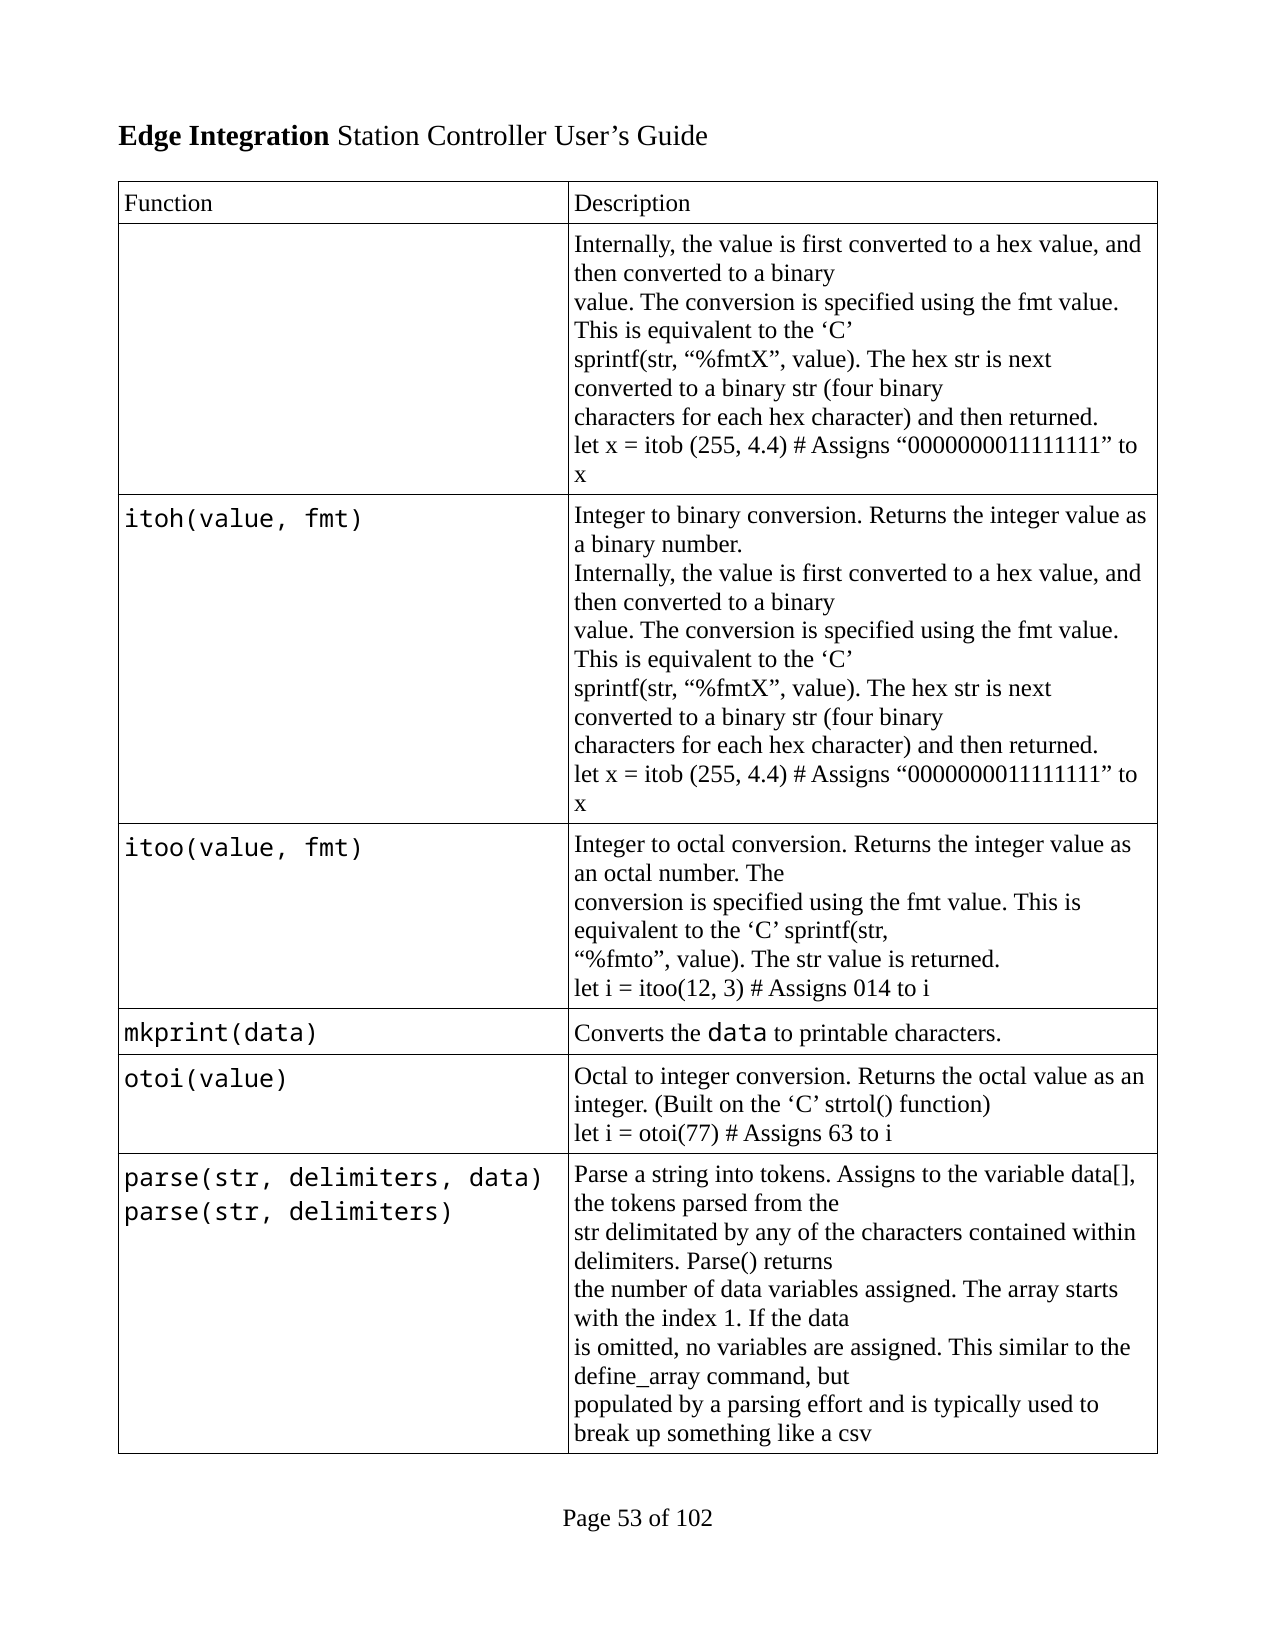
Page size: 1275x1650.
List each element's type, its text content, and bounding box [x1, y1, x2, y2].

table_cell mkprint(data) [119, 1009, 568, 1054]
table_cell Parse a string into tokens. Assigns to the variable data[], the tokens parsed from the str delimitated by any of the characters contained within delimiters. Parse() returns the number of data variables assigned. The array starts with the index 1. If the data is omitted, no variables are assigned. This similar to the define_array command, but populated by a parsing effort and is typically used to break up something like a csv [569, 1154, 1157, 1453]
table_cell Octal to integer conversion. Returns the octal value as an integer. (Built on the ‘C’ strtol() function) let i = otoi(77) # Assigns 63 to i [569, 1055, 1157, 1153]
table_header Function [119, 182, 568, 222]
table_cell otoi(value) [119, 1055, 568, 1153]
table_cell parse(str, delimiters, data) parse(str, delimiters) [119, 1154, 568, 1453]
table_cell Integer to binary conversion. Returns the integer value as a binary number. Internally, the value is first converted to a hex value, and then converted to a binary value. The conversion is specified using the fmt value. This is equivalent to the ‘C’ sprintf(str, “%fmtX”, value). The hex str is next converted to a binary str (four binary characters for each hex character) and then returned. let x = itob (255, 4.4) # Assigns “0000000011111111” to x [569, 495, 1157, 822]
table_header Description [569, 182, 1157, 222]
table_cell Converts the data to printable characters. [569, 1009, 1157, 1054]
table_cell [119, 224, 568, 494]
table_cell itoh(value, fmt) [119, 495, 568, 822]
table_cell Integer to octal conversion. Returns the integer value as an octal number. The conversion is specified using the fmt value. This is equivalent to the ‘C’ sprintf(str, “%fmto”, value). The str value is returned. let i = itoo(12, 3) # Assigns 014 to i [569, 824, 1157, 1007]
table_cell itoo(value, fmt) [119, 824, 568, 1007]
table_cell Internally, the value is first converted to a hex value, and then converted to a binary value. The conversion is specified using the fmt value. This is equivalent to the ‘C’ sprintf(str, “%fmtX”, value). The hex str is next converted to a binary str (four binary characters for each hex character) and then returned. let x = itob (255, 4.4) # Assigns “0000000011111111” to x [569, 224, 1157, 494]
